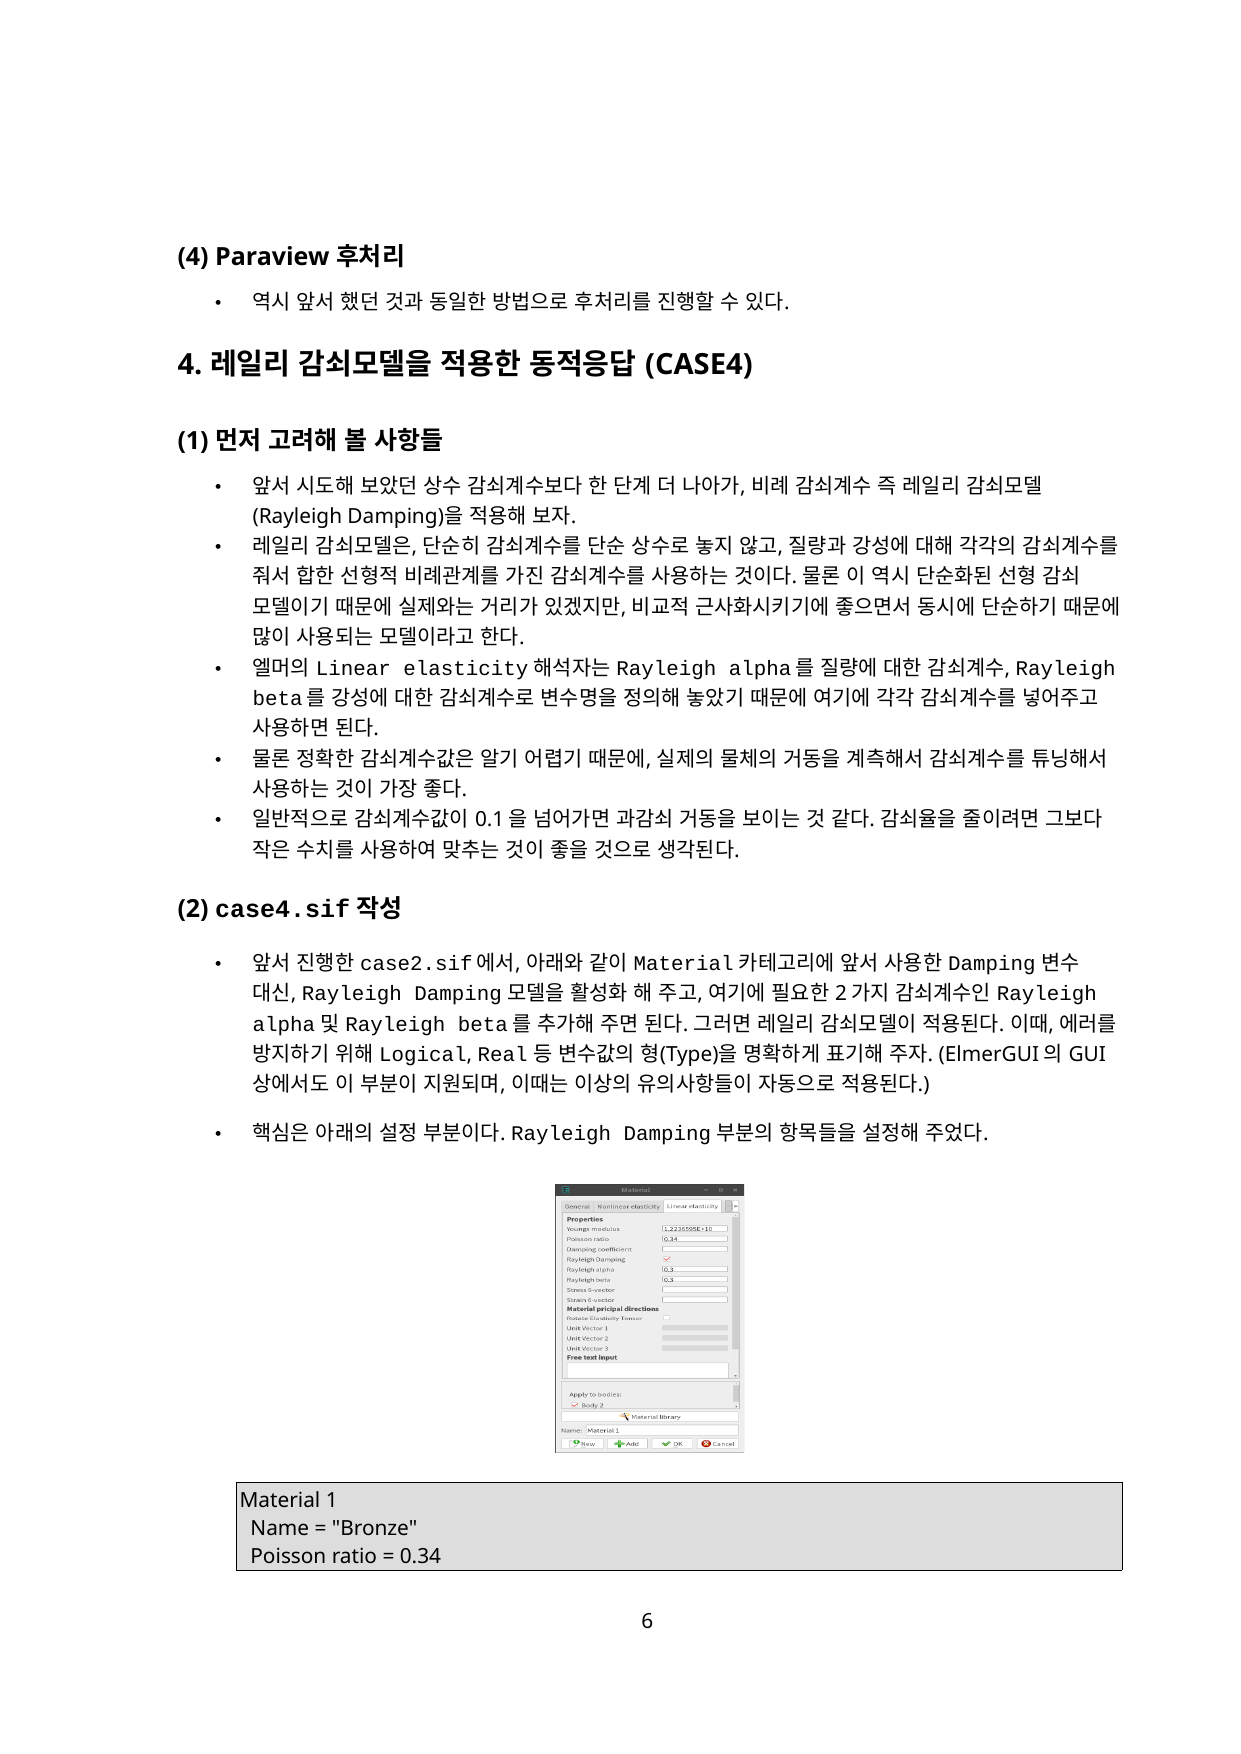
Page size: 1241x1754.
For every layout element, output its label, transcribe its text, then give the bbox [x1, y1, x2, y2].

list 역시 앞서 했던 것과 동일한 방법으로 후처리를 진행할 수 있다. [215, 285, 1122, 315]
text Name = "Bronze" [237, 1510, 1122, 1538]
list 엘머의 Linear elasticity 해석자는 Rayleigh alpha를 질량에 대한 감쇠계수, Rayleigh beta를 강성에 대한 감쇠계수로 변수명을 정의해 놓았기 때문에 여기에 각각 감쇠계수를 넣어주고 사용하면 된다. [215, 651, 1122, 742]
subtitle 4. 레일리 감쇠모델을 적용한 동적응답 (CASE4) [177, 340, 1122, 383]
text Poisson ratio = 0.34 [237, 1538, 1122, 1570]
list 앞서 진행한 case2.sif에서, 아래와 같이 Material 카테고리에 앞서 사용한 Damping 변수 대신, Rayleigh Damping 모델을 활성화 해 주고, 여기에 필요한 2가지 감쇠계수인 Rayleigh alpha 및 Rayleigh beta를 추가해 주면 된다. 그러면 레일리 감쇠모델이 적용된다. 이때, 에러를 방지하기 위해 Logical, Real 등 변수값의 형(Type)을 명확하게 표기해 주자. (ElmerGUI의 GUI상에서도 이 부분이 지원되며, 이때는 이상의 유의사항들이 자동으로 적용된다.) [215, 946, 1122, 1098]
list 핵심은 아래의 설정 부분이다. Rayleigh Damping 부분의 항목들을 설정해 주었다. [215, 1116, 1122, 1146]
list 앞서 시도해 보았던 상수 감쇠계수보다 한 단계 더 나아가, 비례 감쇠계수 즉 레일리 감쇠모델(Rayleigh Damping)을 적용해 보자. [215, 469, 1122, 529]
subtitle (1) 먼저 고려해 볼 사항들 [177, 420, 1122, 456]
picture [555, 1184, 745, 1453]
list 레일리 감쇠모델은, 단순히 감쇠계수를 단순 상수로 놓지 않고, 질량과 강성에 대해 각각의 감쇠계수를 줘서 합한 선형적 비례관계를 가진 감쇠계수를 사용하는 것이다. 물론 이 역시 단순화된 선형 감쇠 모델이기 때문에 실제와는 거리가 있겠지만, 비교적 근사화시키기에 좋으면서 동시에 단순하기 때문에 많이 사용되는 모델이라고 한다. [215, 529, 1122, 651]
list 물론 정확한 감쇠계수값은 알기 어렵기 때문에, 실제의 물체의 거동을 계측해서 감쇠계수를 튜닝해서 사용하는 것이 가장 좋다. [215, 742, 1122, 802]
list 일반적으로 감쇠계수값이 0.1을 넘어가면 과감쇠 거동을 보이는 것 같다. 감쇠율을 줄이려면 그보다 작은 수치를 사용하여 맞추는 것이 좋을 것으로 생각된다. [215, 802, 1122, 863]
text Material 1 [237, 1483, 1122, 1510]
subtitle (2) case4.sif 작성 [177, 888, 1122, 924]
subtitle (4) Paraview 후처리 [177, 236, 1122, 272]
